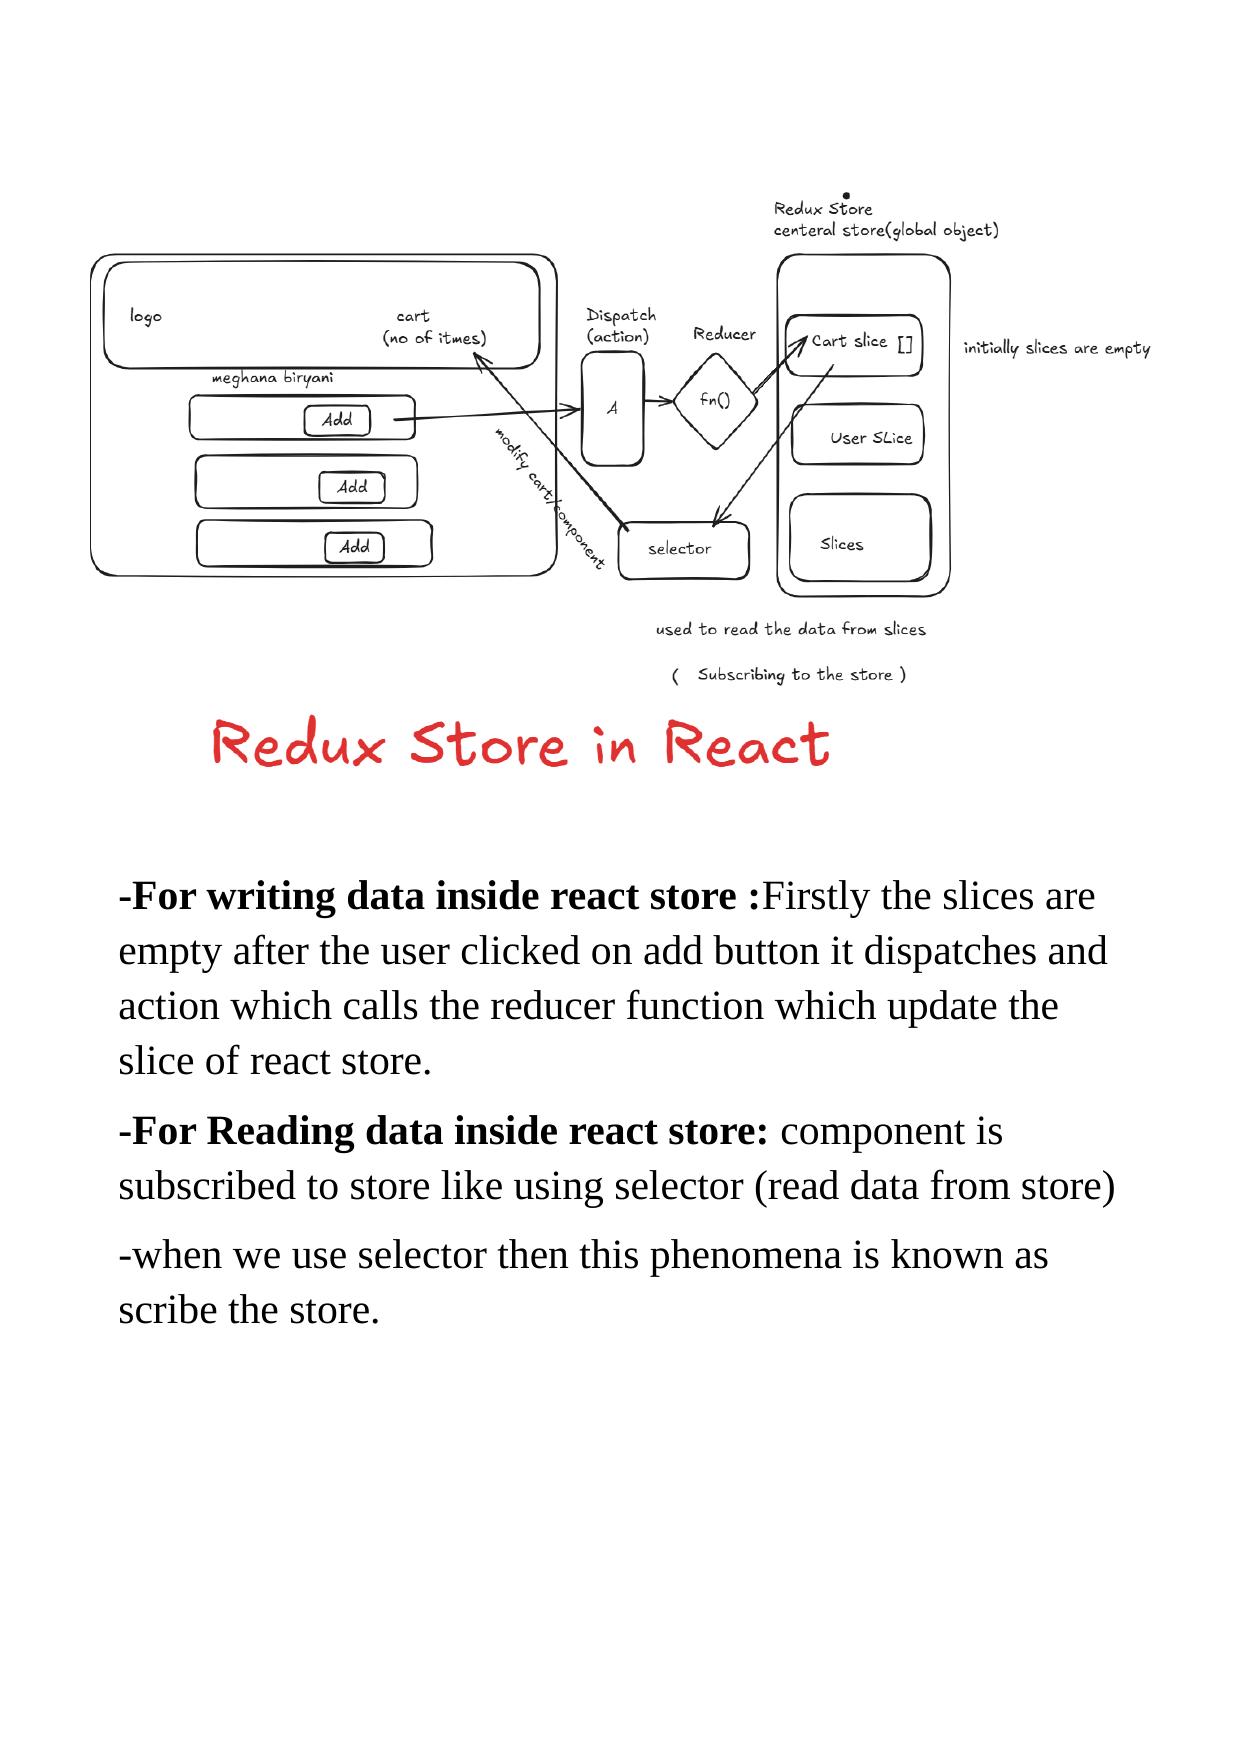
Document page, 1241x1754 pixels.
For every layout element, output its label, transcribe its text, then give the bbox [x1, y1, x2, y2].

picture [82, 187, 1158, 794]
text -For Reading data inside react store: component is subscribed to store like using selector (read data from store) [118, 1105, 1122, 1208]
text -when we use selector then this phenomena is known as scribe the store. [118, 1230, 1122, 1333]
text -For writing data inside react store :Firstly the slices are empty after the user clicked on add button it dispatches and action which calls the reducer function which update the slice of react store. [118, 870, 1122, 1083]
